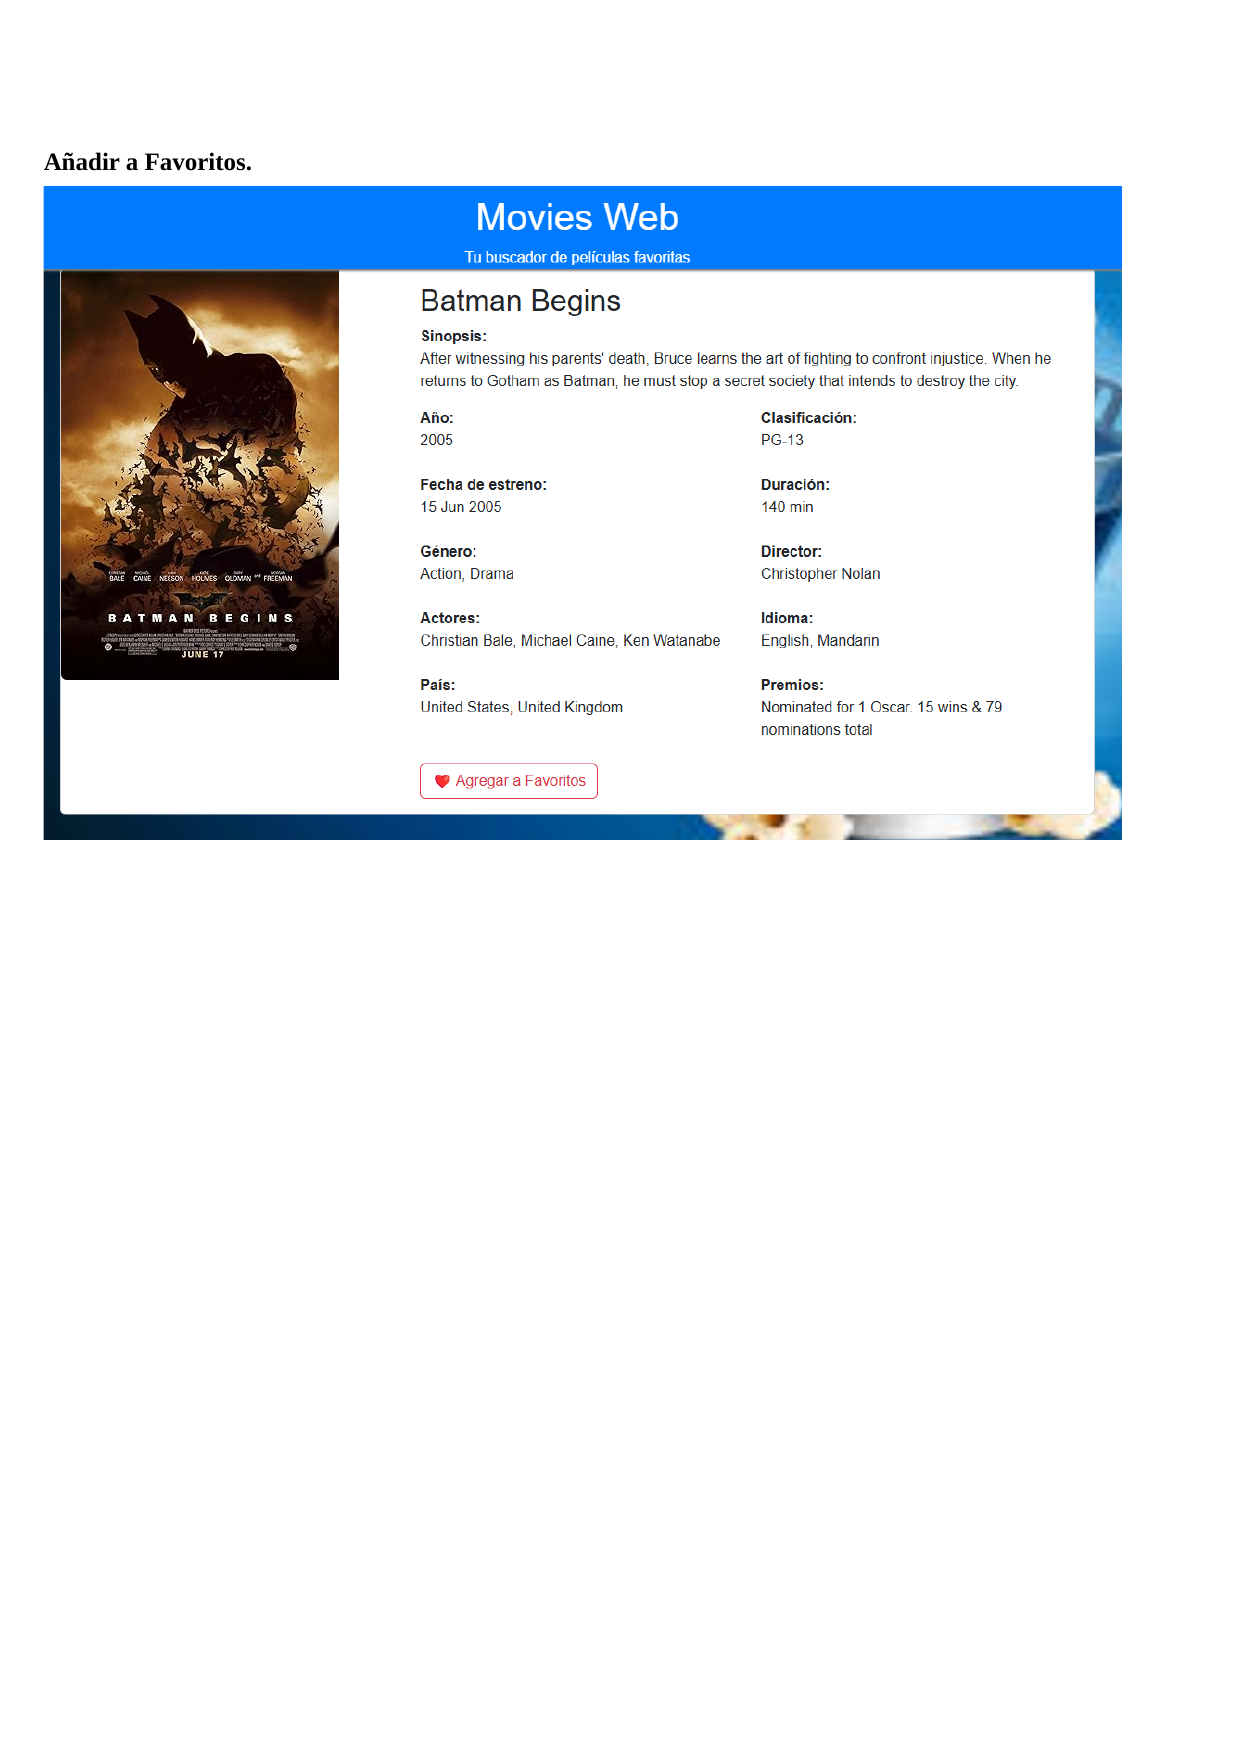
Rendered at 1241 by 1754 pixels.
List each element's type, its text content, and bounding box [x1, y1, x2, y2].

text Añadir a Favoritos. [43, 147, 1122, 186]
picture [43, 186, 1122, 840]
text [43, 840, 1122, 868]
